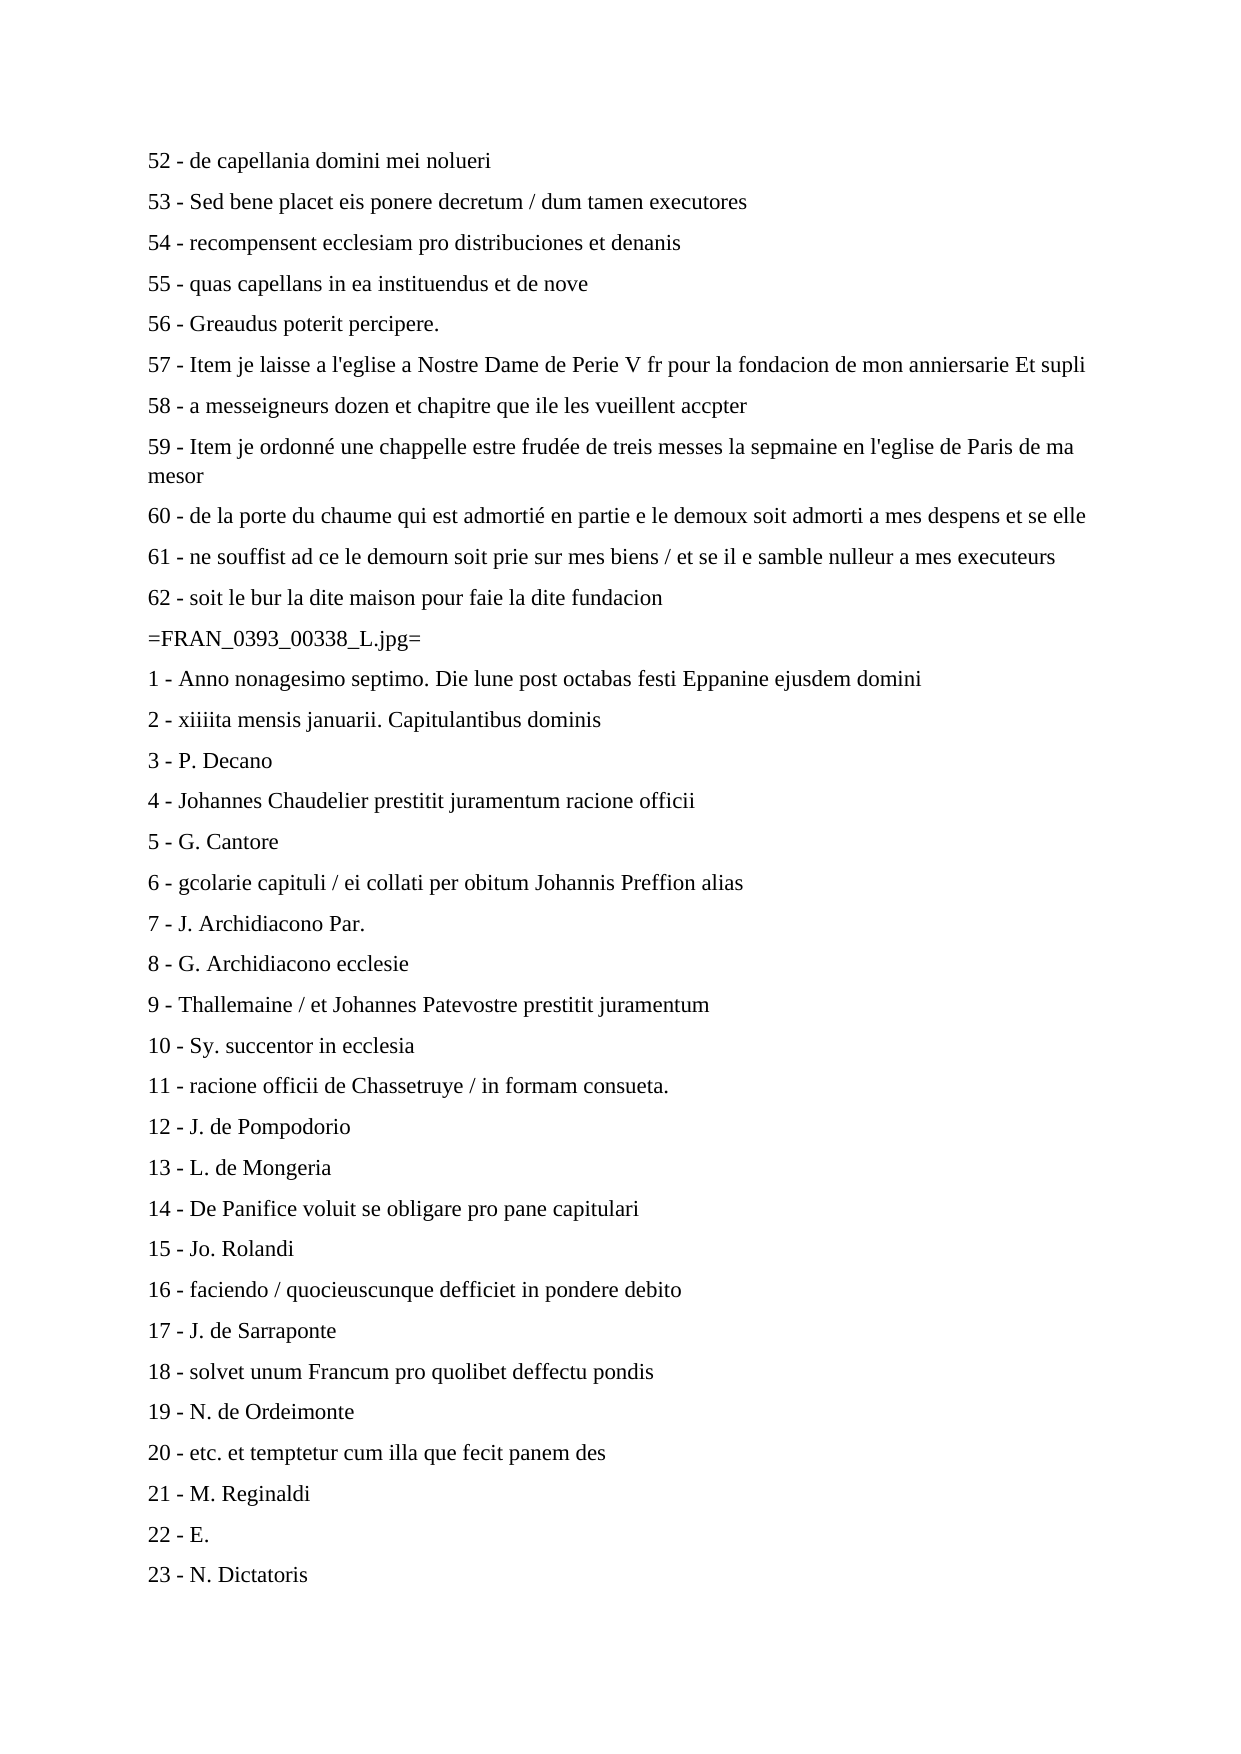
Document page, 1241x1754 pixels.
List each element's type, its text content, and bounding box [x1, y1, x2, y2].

text 5 - G. Cantore [148, 828, 1093, 854]
text 16 - faciendo / quocieuscunque defficiet in pondere debito [148, 1276, 1093, 1303]
text 17 - J. de Sarraponte [148, 1317, 1093, 1343]
text 52 - de capellania domini mei nolueri [148, 148, 1093, 174]
text 55 - quas capellans in ea instituendus et de nove [148, 270, 1093, 296]
text 8 - G. Archidiacono ecclesie [148, 950, 1093, 977]
text 7 - J. Archidiacono Par. [148, 910, 1093, 936]
text 56 - Greaudus poterit percipere. [148, 311, 1093, 337]
text 57 - Item je laisse a l'eglise a Nostre Dame de Perie V fr pour la fondacion de mon anniersarie Et supli [148, 351, 1093, 378]
text 2 - xiiiita mensis januarii. Capitulantibus dominis [148, 706, 1093, 732]
text 60 - de la porte du chaume qui est admortié en partie e le demoux soit admorti a mes despens et se elle [148, 502, 1093, 529]
text 11 - racione officii de Chassetruye / in formam consueta. [148, 1073, 1093, 1099]
text 62 - soit le bur la dite maison pour faie la dite fundacion [148, 584, 1093, 610]
text 53 - Sed bene placet eis ponere decretum / dum tamen executores [148, 188, 1093, 215]
text 12 - J. de Pompodorio [148, 1113, 1093, 1140]
text 22 - E. [148, 1521, 1093, 1547]
text 23 - N. Dictatoris [148, 1561, 1093, 1588]
text 54 - recompensent ecclesiam pro distribuciones et denanis [148, 229, 1093, 255]
text 14 - De Panifice voluit se obligare pro pane capitulari [148, 1195, 1093, 1221]
text 4 - Johannes Chaudelier prestitit juramentum racione officii [148, 787, 1093, 814]
text 13 - L. de Mongeria [148, 1154, 1093, 1180]
text 6 - gcolarie capituli / ei collati per obitum Johannis Preffion alias [148, 869, 1093, 895]
text 20 - etc. et temptetur cum illa que fecit panem des [148, 1439, 1093, 1466]
text 59 - Item je ordonné une chappelle estre frudée de treis messes la sepmaine en l'eglise de Paris de ma mesor [148, 433, 1093, 488]
text 21 - M. Reginaldi [148, 1480, 1093, 1506]
text 58 - a messeigneurs dozen et chapitre que ile les vueillent accpter [148, 392, 1093, 418]
text 10 - Sy. succentor in ecclesia [148, 1032, 1093, 1058]
text 18 - solvet unum Francum pro quolibet deffectu pondis [148, 1358, 1093, 1384]
text 19 - N. de Ordeimonte [148, 1398, 1093, 1425]
text 15 - Jo. Rolandi [148, 1236, 1093, 1262]
text =FRAN_0393_00338_L.jpg= [148, 624, 1093, 651]
text 1 - Anno nonagesimo septimo. Die lune post octabas festi Eppanine ejusdem domini [148, 665, 1093, 692]
text 61 - ne souffist ad ce le demourn soit prie sur mes biens / et se il e samble nulleur a mes executeurs [148, 543, 1093, 569]
text 9 - Thallemaine / et Johannes Patevostre prestitit juramentum [148, 991, 1093, 1017]
text 3 - P. Decano [148, 747, 1093, 773]
